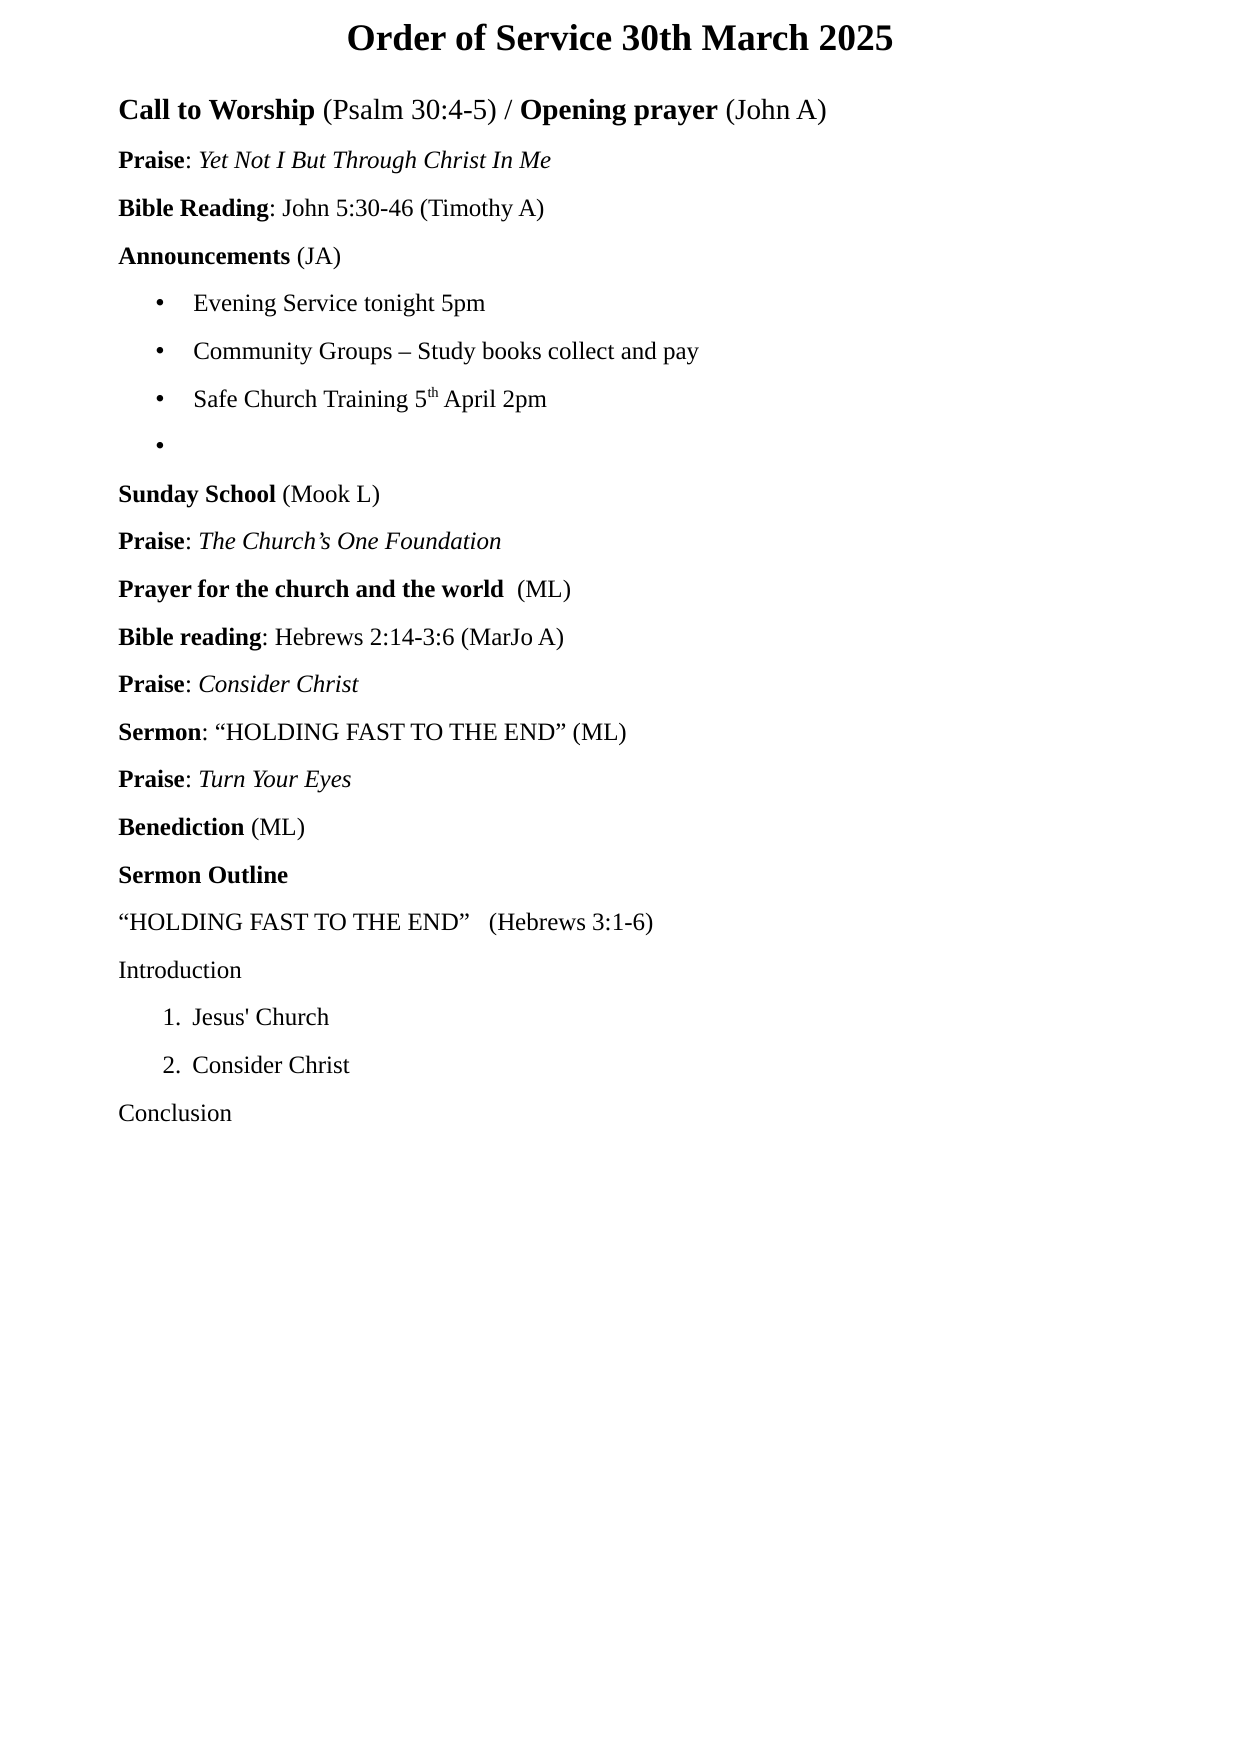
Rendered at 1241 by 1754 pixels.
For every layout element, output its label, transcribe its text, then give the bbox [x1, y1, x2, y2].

text “HOLDING FAST TO THE END” (Hebrews 3:1-6) [118, 907, 1122, 936]
list Consider Christ [162, 1050, 1122, 1079]
list Jesus' Church [162, 1002, 1122, 1031]
text Call to Worship (Psalm 30:4-5) / Opening prayer (John A) [118, 92, 1122, 126]
list Safe Church Training 5th April 2pm [156, 384, 1122, 412]
text Conclusion [118, 1098, 1122, 1126]
text Announcements (JA) [118, 241, 1122, 269]
text Introduction [118, 955, 1122, 984]
text Praise: Consider Christ [118, 669, 1122, 698]
text Praise: Turn Your Eyes [118, 764, 1122, 793]
text Sermon Outline [118, 860, 1122, 888]
text Praise: Yet Not I But Through Christ In Me [118, 146, 1122, 174]
text Sermon: “HOLDING FAST TO THE END” (ML) [118, 717, 1122, 746]
text Bible Reading: John 5:30-46 (Timothy A) [118, 193, 1122, 222]
text Benediction (ML) [118, 812, 1122, 841]
text Bible reading: Hebrews 2:14-3:6 (MarJo A) [118, 622, 1122, 650]
text Praise: The Church’s One Foundation [118, 526, 1122, 555]
text Sunday School (Mook L) [118, 479, 1122, 508]
list Evening Service tonight 5pm [156, 288, 1122, 317]
text Prayer for the church and the world (ML) [118, 574, 1122, 603]
list Community Groups – Study books collect and pay [156, 336, 1122, 365]
